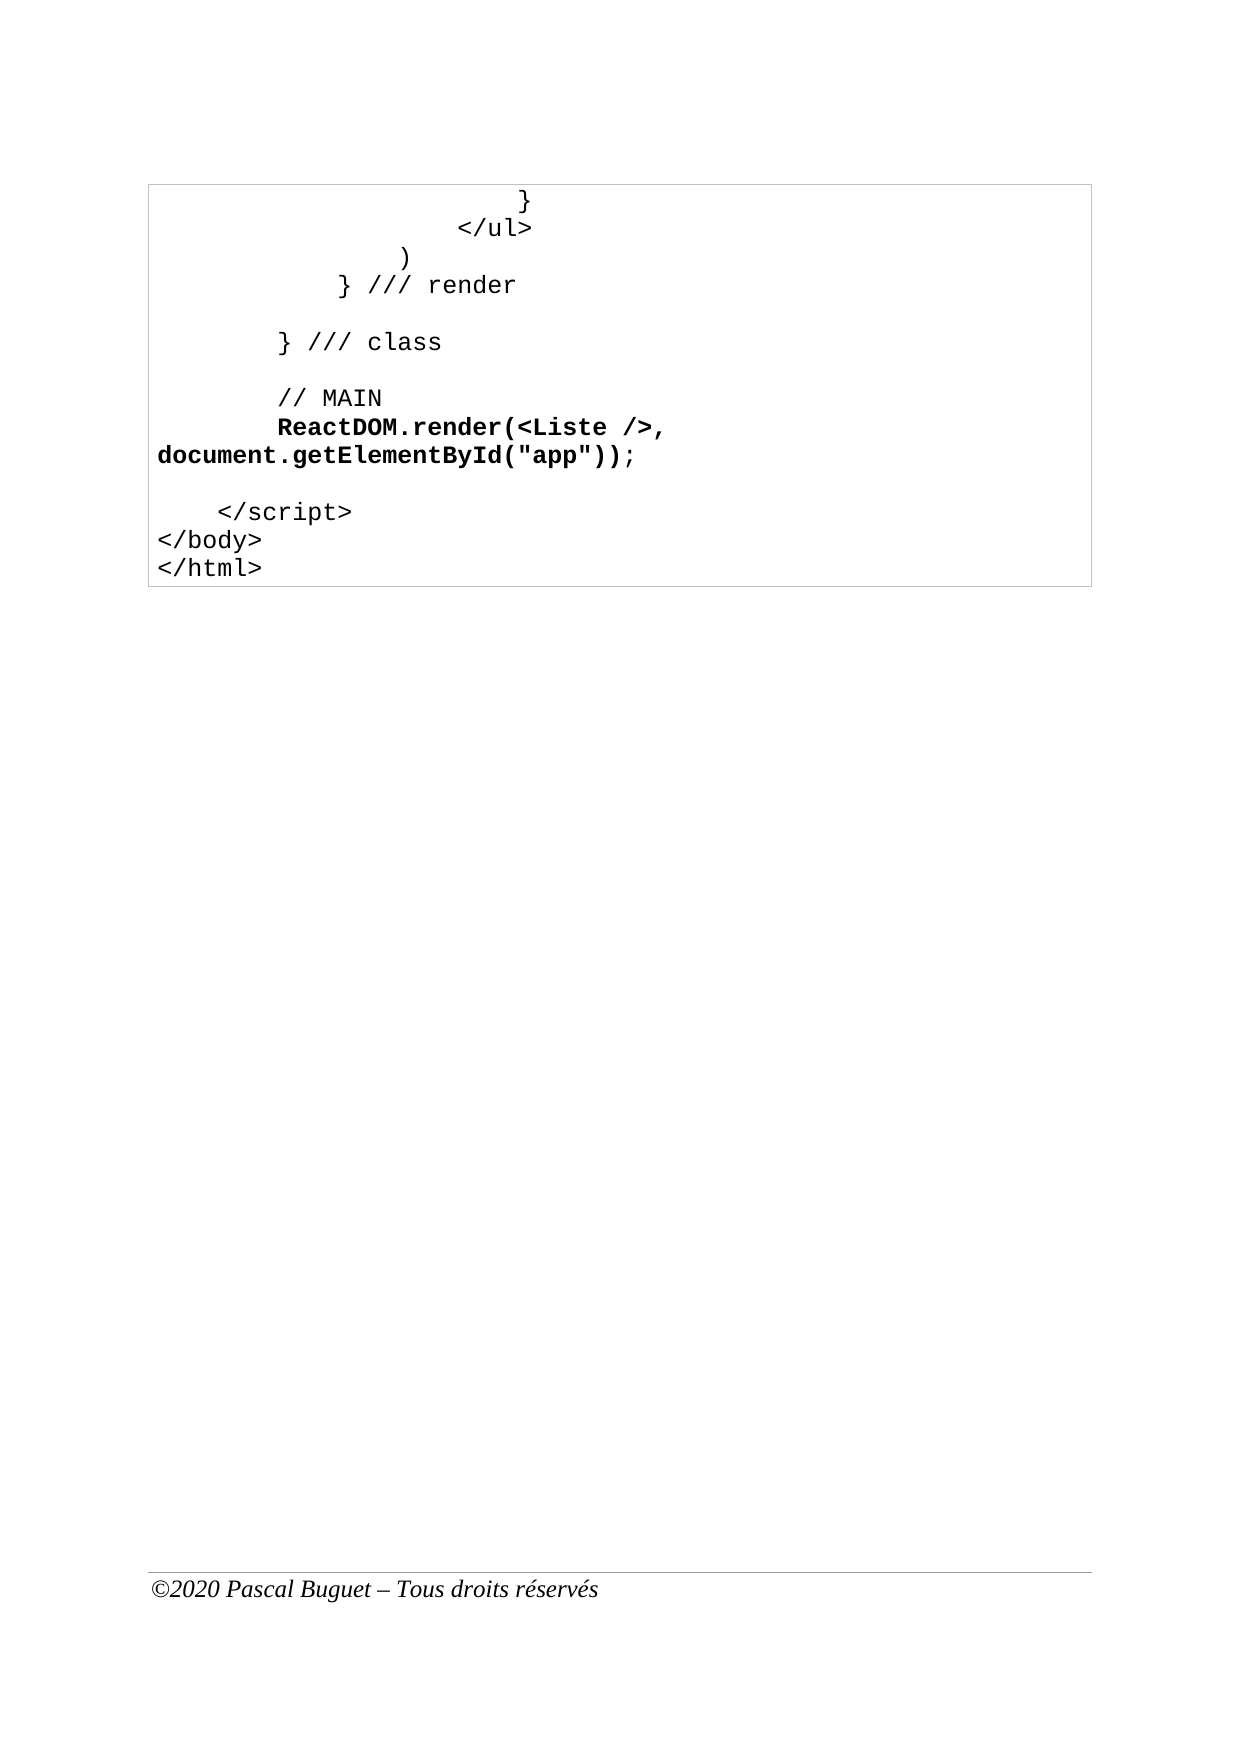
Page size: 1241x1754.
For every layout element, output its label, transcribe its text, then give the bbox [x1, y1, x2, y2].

text </html> [149, 553, 1091, 586]
text </script> [149, 496, 1091, 524]
text ReactDOM.render(<Liste />, document.getElementById("app")); [149, 411, 1091, 471]
text } /// render [149, 269, 1091, 301]
text } [149, 185, 1091, 213]
text } /// class [149, 326, 1091, 357]
text // MAIN [149, 383, 1091, 411]
text </ul> [149, 213, 1091, 241]
text ) [149, 241, 1091, 269]
text </body> [149, 524, 1091, 553]
